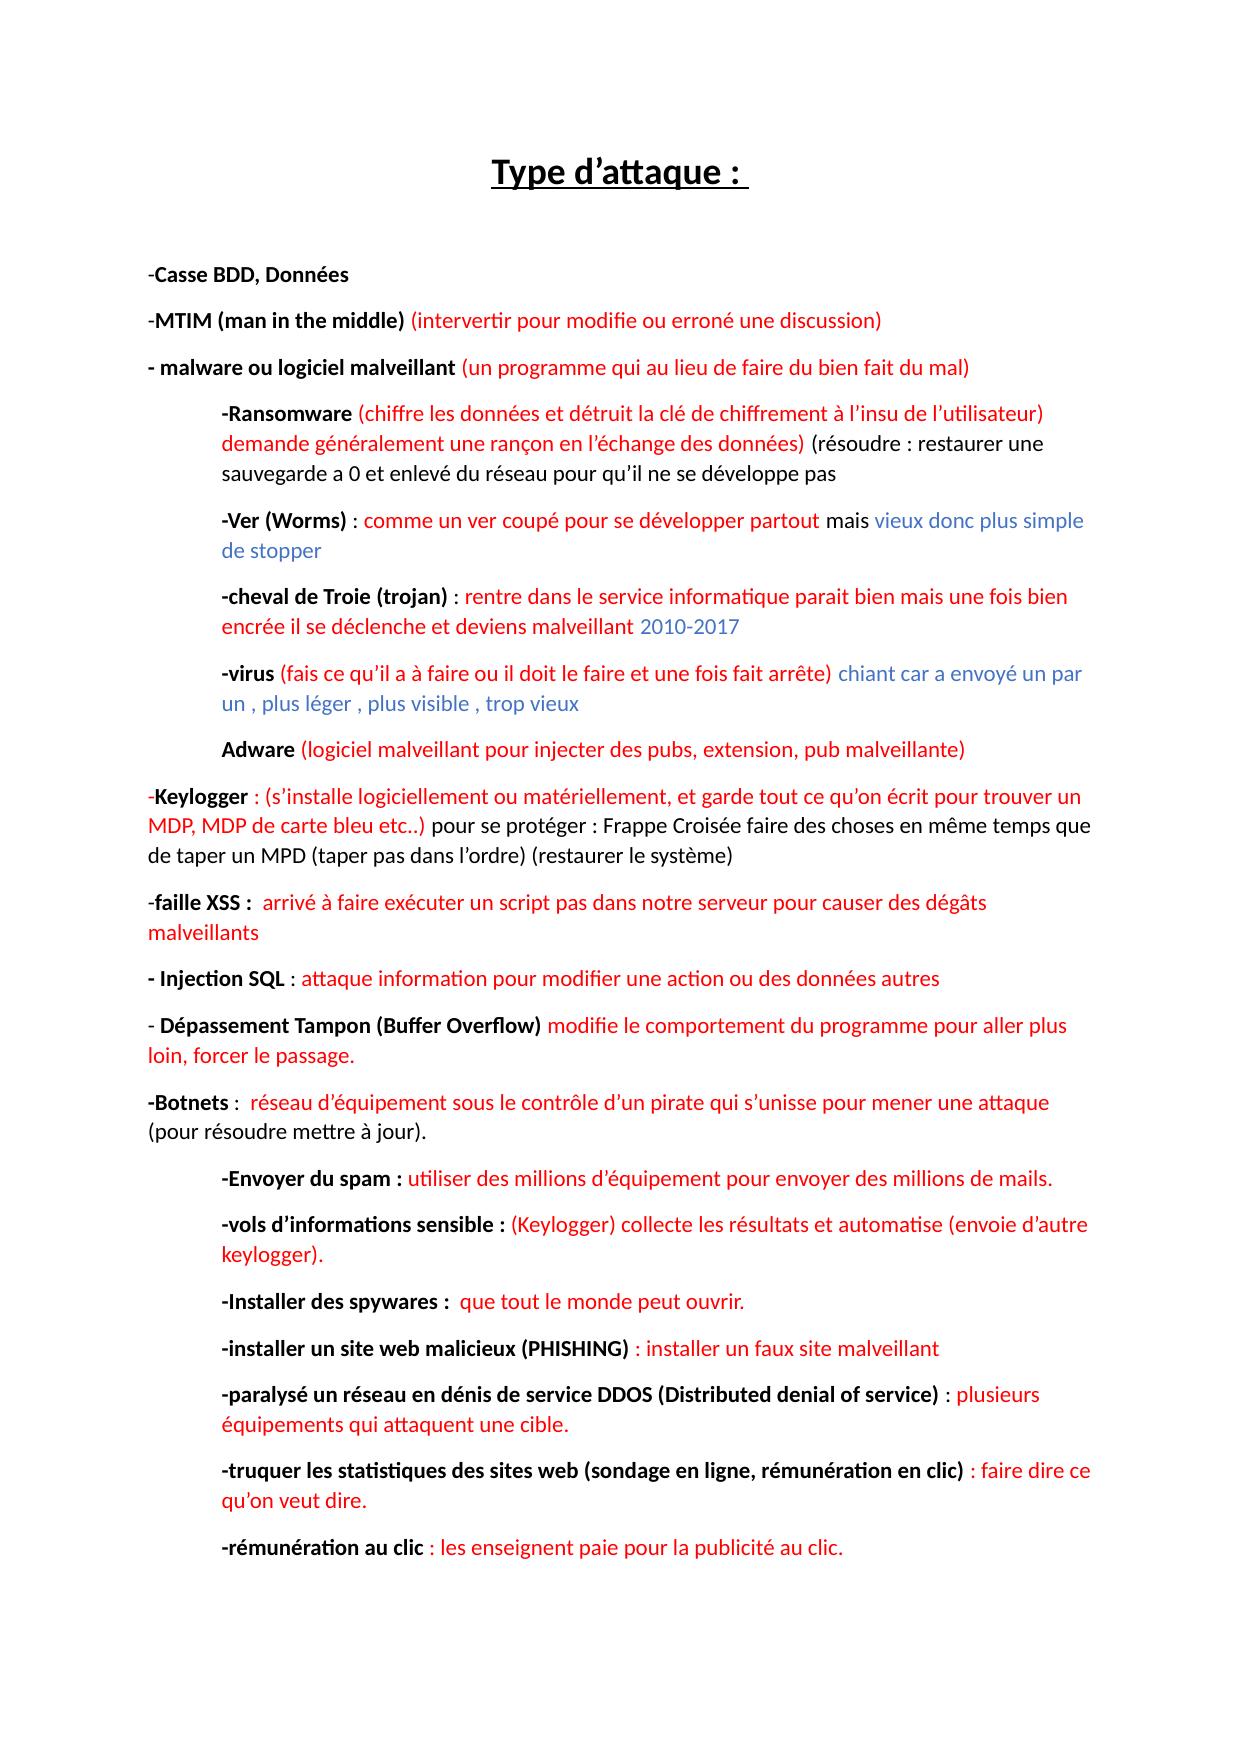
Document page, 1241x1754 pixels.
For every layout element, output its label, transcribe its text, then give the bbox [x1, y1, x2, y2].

text -vols d’informations sensible : (Keylogger) collecte les résultats et automatise (envoie d’autre keylogger). [221, 1211, 1093, 1268]
text -cheval de Troie (trojan) : rentre dans le service informatique parait bien mais une fois bien encrée il se déclenche et deviens malveillant 2010-2017 [221, 582, 1093, 640]
text -MTIM (man in the middle) (intervertir pour modifie ou erroné une discussion) [148, 306, 1093, 334]
text -Keylogger : (s’installe logiciellement ou matériellement, et garde tout ce qu’on écrit pour trouver un MDP, MDP de carte bleu etc..) pour se protéger : Frappe Croisée faire des choses en même temps que de taper un MPD (taper pas dans l’ordre) (restaurer le système) [148, 782, 1093, 869]
text -truquer les statistiques des sites web (sondage en ligne, rémunération en clic) : faire dire ce qu’on veut dire. [221, 1457, 1093, 1514]
text -paralysé un réseau en dénis de service DDOS (Distributed denial of service) : plusieurs équipements qui attaquent une cible. [221, 1380, 1093, 1438]
text -Installer des spywares : que tout le monde peut ouvrir. [221, 1287, 1093, 1315]
text -Ver (Worms) : comme un ver coupé pour se développer partout mais vieux donc plus simple de stopper [221, 506, 1093, 564]
text -Botnets : réseau d’équipement sous le contrôle d’un pirate qui s’unisse pour mener une attaque (pour résoudre mettre à jour). [148, 1088, 1093, 1146]
text - Injection SQL : attaque information pour modifier une action ou des données autres [148, 964, 1093, 993]
text -Envoyer du spam : utiliser des millions d’équipement pour envoyer des millions de mails. [148, 1164, 1093, 1192]
text -faille XSS : arrivé à faire exécuter un script pas dans notre serveur pour causer des dégâts malveillants [148, 888, 1093, 946]
text -installer un site web malicieux (PHISHING) : installer un faux site malveillant [148, 1334, 1093, 1362]
text Type d’attaque : [148, 148, 1093, 193]
text - Dépassement Tampon (Buffer Overflow) modifie le comportement du programme pour aller plus loin, forcer le passage. [148, 1011, 1093, 1069]
text -Casse BDD, Données [148, 260, 1093, 288]
text -Ransomware (chiffre les données et détruit la clé de chiffrement à l’insu de l’utilisateur) demande généralement une rançon en l’échange des données) (résoudre : restaurer une sauvegarde a 0 et enlevé du réseau pour qu’il ne se développe pas [221, 399, 1093, 487]
text Adware (logiciel malveillant pour injecter des pubs, extension, pub malveillante) [221, 735, 1093, 763]
text -virus (fais ce qu’il a à faire ou il doit le faire et une fois fait arrête) chiant car a envoyé un par un , plus léger , plus visible , trop vieux [221, 659, 1093, 717]
text - malware ou logiciel malveillant (un programme qui au lieu de faire du bien fait du mal) [148, 353, 1093, 381]
text -rémunération au clic : les enseignent paie pour la publicité au clic. [221, 1533, 1093, 1561]
